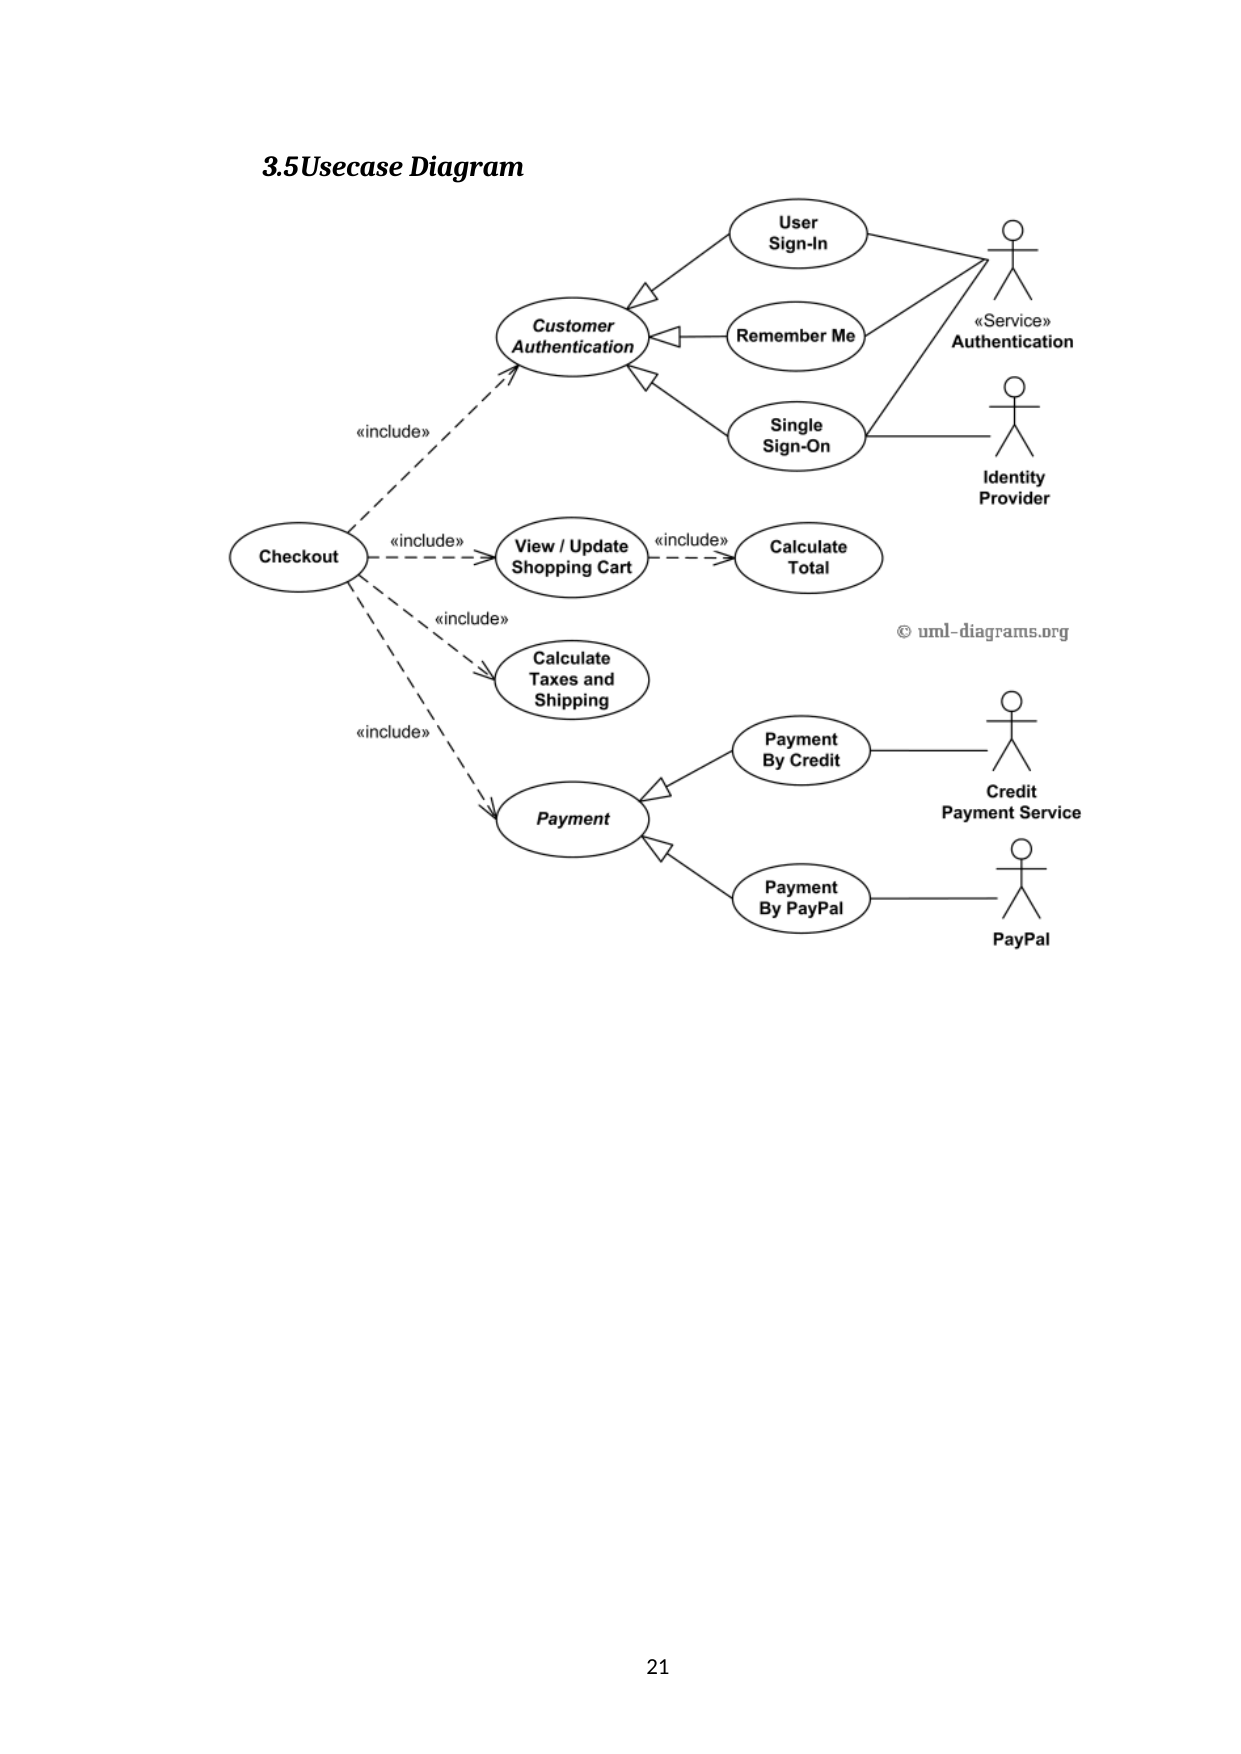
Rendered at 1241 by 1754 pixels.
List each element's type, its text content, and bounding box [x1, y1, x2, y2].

subtitle Usecase Diagram [262, 150, 1090, 183]
picture [225, 195, 1090, 951]
